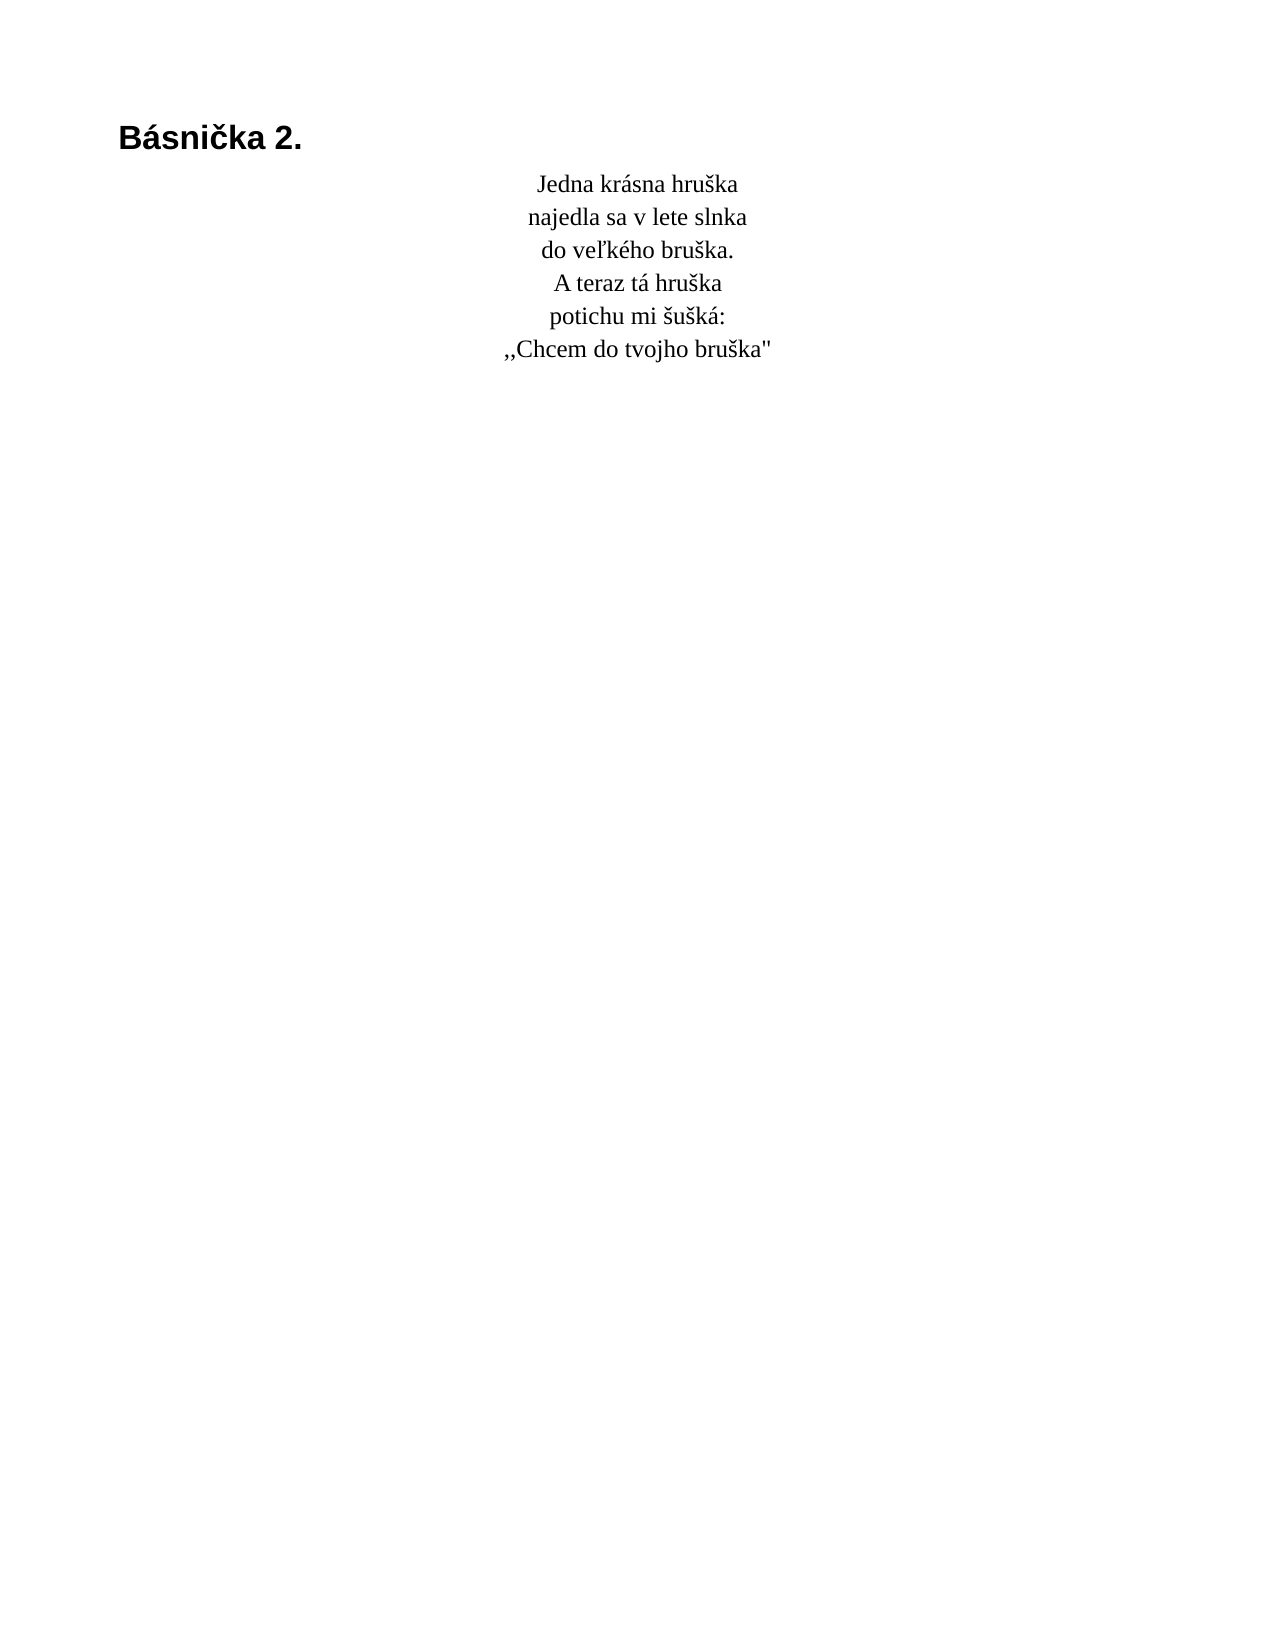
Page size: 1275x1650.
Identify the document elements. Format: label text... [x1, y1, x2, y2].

text Jedna krásna hruška [118, 169, 1157, 198]
text najedla sa v lete slnka [118, 202, 1157, 231]
text potichu mi šušká: [118, 301, 1157, 330]
text ,,Chcem do tvojho bruška" [118, 334, 1157, 363]
subtitle Básnička 2. [118, 118, 1157, 157]
text A teraz tá hruška [118, 268, 1157, 297]
text do veľkého bruška. [118, 235, 1157, 264]
